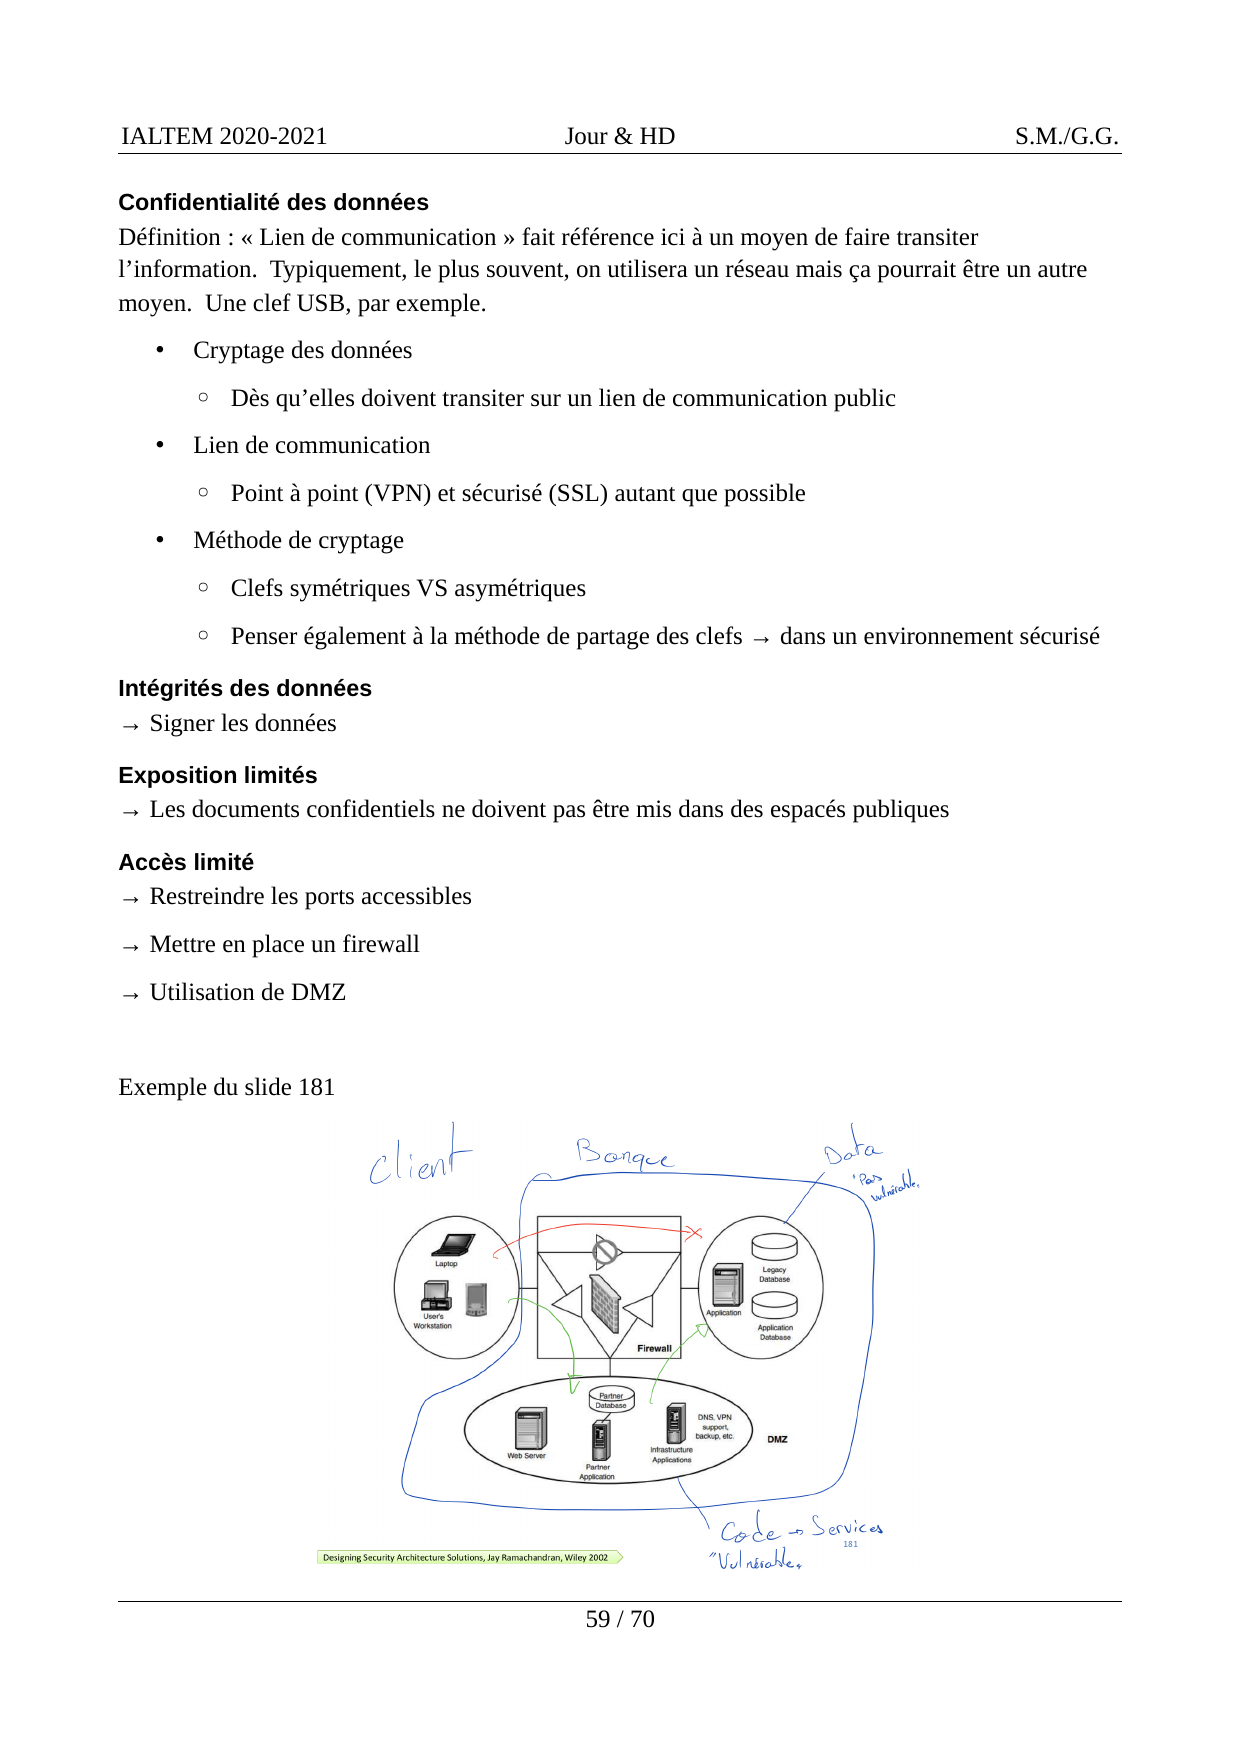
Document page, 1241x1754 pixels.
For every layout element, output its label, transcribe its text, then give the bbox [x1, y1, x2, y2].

list Penser également à la méthode de partage des clefs → dans un environnement sécurisé [193, 621, 1122, 649]
list Cryptage des données [156, 335, 1122, 364]
subtitle Intégrités des données [118, 675, 1122, 701]
list Dès qu’elles doivent transiter sur un lien de communication public [193, 383, 1122, 412]
text → Mettre en place un firewall [118, 929, 1122, 958]
text → Restreindre les ports accessibles [118, 881, 1122, 910]
subtitle Exposition limités [118, 762, 1122, 788]
list Point à point (VPN) et sécurisé (SSL) autant que possible [193, 478, 1122, 507]
list Lien de communication [156, 430, 1122, 459]
subtitle Confidentialité des données [118, 188, 1122, 215]
text Définition : « Lien de communication » fait référence ici à un moyen de faire transiter l’information. Typiquement, le plus souvent, on utilisera un réseau mais ça pourrait être un autre moyen. Une clef USB, par exemple. [118, 222, 1122, 316]
text → Utilisation de DMZ [118, 977, 1122, 1005]
list Clefs symétriques VS asymétriques [193, 573, 1122, 602]
text Exemple du slide 181 [118, 1072, 1122, 1101]
list Méthode de cryptage [156, 526, 1122, 554]
text → Signer les données [118, 708, 1122, 736]
picture [315, 1119, 926, 1570]
text → Les documents confidentiels ne doivent pas être mis dans des espacés publiques [118, 794, 1122, 823]
subtitle Accès limité [118, 848, 1122, 875]
